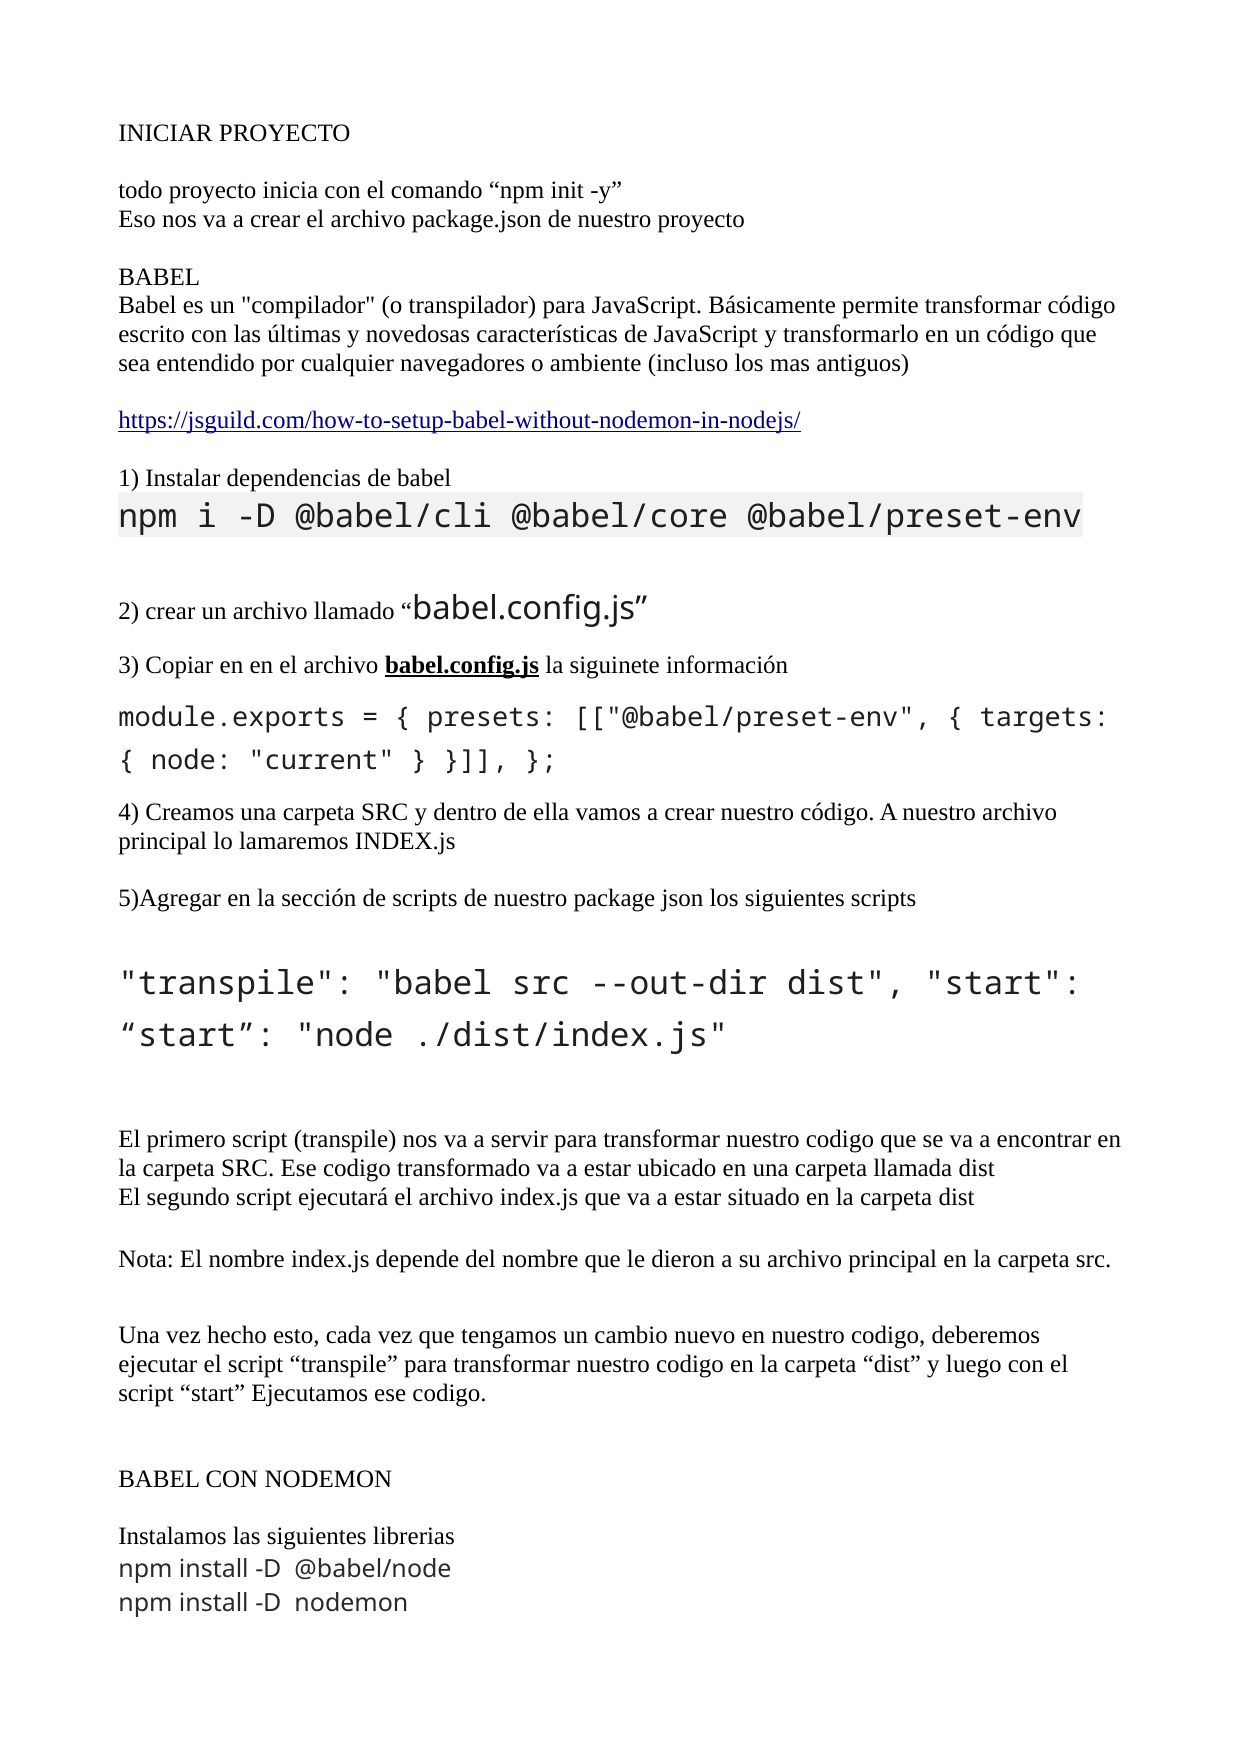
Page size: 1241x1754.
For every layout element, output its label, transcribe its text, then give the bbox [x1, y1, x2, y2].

text npm i -D @babel/cli @babel/core @babel/preset-env [118, 492, 1122, 537]
text Instalamos las siguientes librerias [118, 1521, 1122, 1550]
text 5)Agregar en la sección de scripts de nuestro package json los siguientes scripts [118, 883, 1122, 912]
text 4) Creamos una carpeta SRC y dentro de ella vamos a crear nuestro código. A nuestro archivo principal lo lamaremos INDEX.js [118, 797, 1122, 854]
text 2) crear un archivo llamado “babel.config.js” [118, 584, 1122, 629]
text INICIAR PROYECTO [118, 118, 1122, 147]
text 3) Copiar en en el archivo babel.config.js la siguinete información [118, 650, 1122, 679]
text Una vez hecho esto, cada vez que tengamos un cambio nuevo en nuestro codigo, deberemos ejecutar el script “transpile” para transformar nuestro codigo en la carpeta “dist” y luego con el script “start” Ejecutamos ese codigo. [118, 1320, 1122, 1406]
text module.exports = { presets: [["@babel/preset-env", { targets: { node: "current" } }]], }; [118, 698, 1122, 777]
text BABEL CON NODEMON [118, 1464, 1122, 1493]
text npm install -D @babel/node [118, 1550, 1122, 1584]
text El primero script (transpile) nos va a servir para transformar nuestro codigo que se va a encontrar en la carpeta SRC. Ese codigo transformado va a estar ubicado en una carpeta llamada dist [118, 1124, 1122, 1182]
text todo proyecto inicia con el comando “npm init -y” [118, 176, 1122, 204]
text npm install -D nodemon [118, 1584, 1122, 1618]
text "transpile": "babel src --out-dir dist", "start": “start”: "node ./dist/index.js" [118, 960, 1122, 1056]
text Babel es un "compilador" (o transpilador) para JavaScript. Básicamente permite transformar código escrito con las últimas y novedosas características de JavaScript y transformarlo en un código que sea entendido por cualquier navegadores o ambiente (incluso los mas antiguos) [118, 291, 1122, 377]
text El segundo script ejecutará el archivo index.js que va a estar situado en la carpeta dist [118, 1182, 1122, 1211]
text https://jsguild.com/how-to-setup-babel-without-nodemon-in-nodejs/ [118, 406, 1122, 434]
text 1) Instalar dependencias de babel [118, 463, 1122, 492]
text BABEL [118, 262, 1122, 291]
text Nota: El nombre index.js depende del nombre que le dieron a su archivo principal en la carpeta src. [118, 1211, 1122, 1273]
text Eso nos va a crear el archivo package.json de nuestro proyecto [118, 204, 1122, 233]
